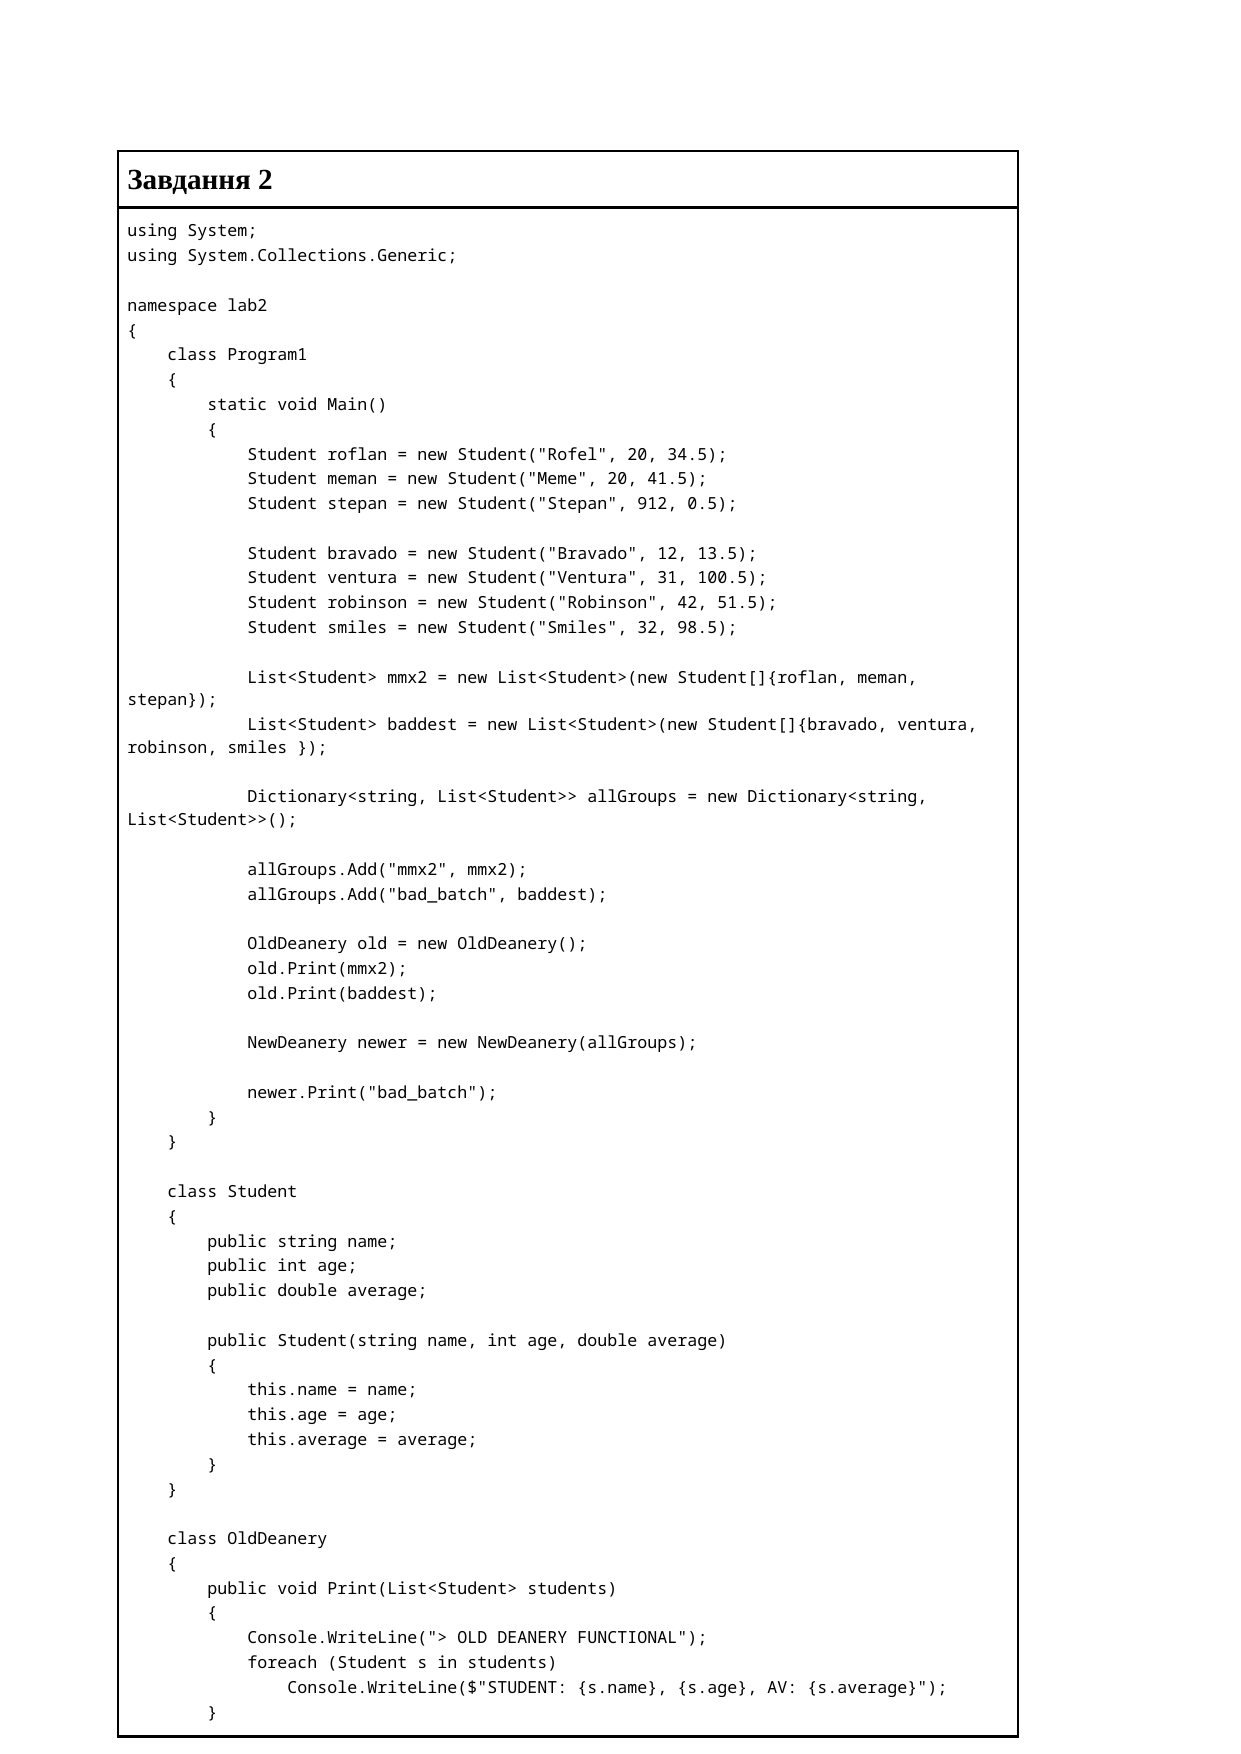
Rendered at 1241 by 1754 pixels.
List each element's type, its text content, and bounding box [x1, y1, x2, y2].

table_header Завдання 2 [119, 152, 1017, 206]
table_cell using System; using System.Collections.Generic; namespace lab2 { class Program1 { static void Main() { Student roflan = new Student("Rofel", 20, 34.5); Student meman = new Student("Meme", 20, 41.5); Student stepan = new Student("Stepan", 912, 0.5); Student bravado = new Student("Bravado", 12, 13.5); Student ventura = new Student("Ventura", 31, 100.5); Student robinson = new Student("Robinson", 42, 51.5); Student smiles = new Student("Smiles", 32, 98.5); List<Student> mmx2 = new List<Student>(new Student[]{roflan, meman, stepan}); List<Student> baddest = new List<Student>(new Student[]{bravado, ventura, robinson, smiles }); Dictionary<string, List<Student>> allGroups = new Dictionary<string, List<Student>>(); allGroups.Add("mmx2", mmx2); allGroups.Add("bad_batch", baddest); OldDeanery old = new OldDeanery(); old.Print(mmx2); old.Print(baddest); NewDeanery newer = new NewDeanery(allGroups); newer.Print("bad_batch"); } } class Student { public string name; public int age; public double average; public Student(string name, int age, double average) { this.name = name; this.age = age; this.average = average; } } class OldDeanery { public void Print(List<Student> students) { Console.WriteLine("> OLD DEANERY FUNCTIONAL"); foreach (Student s in students) Console.WriteLine($"STUDENT: {s.name}, {s.age}, AV: {s.average}"); } [119, 209, 1017, 1735]
